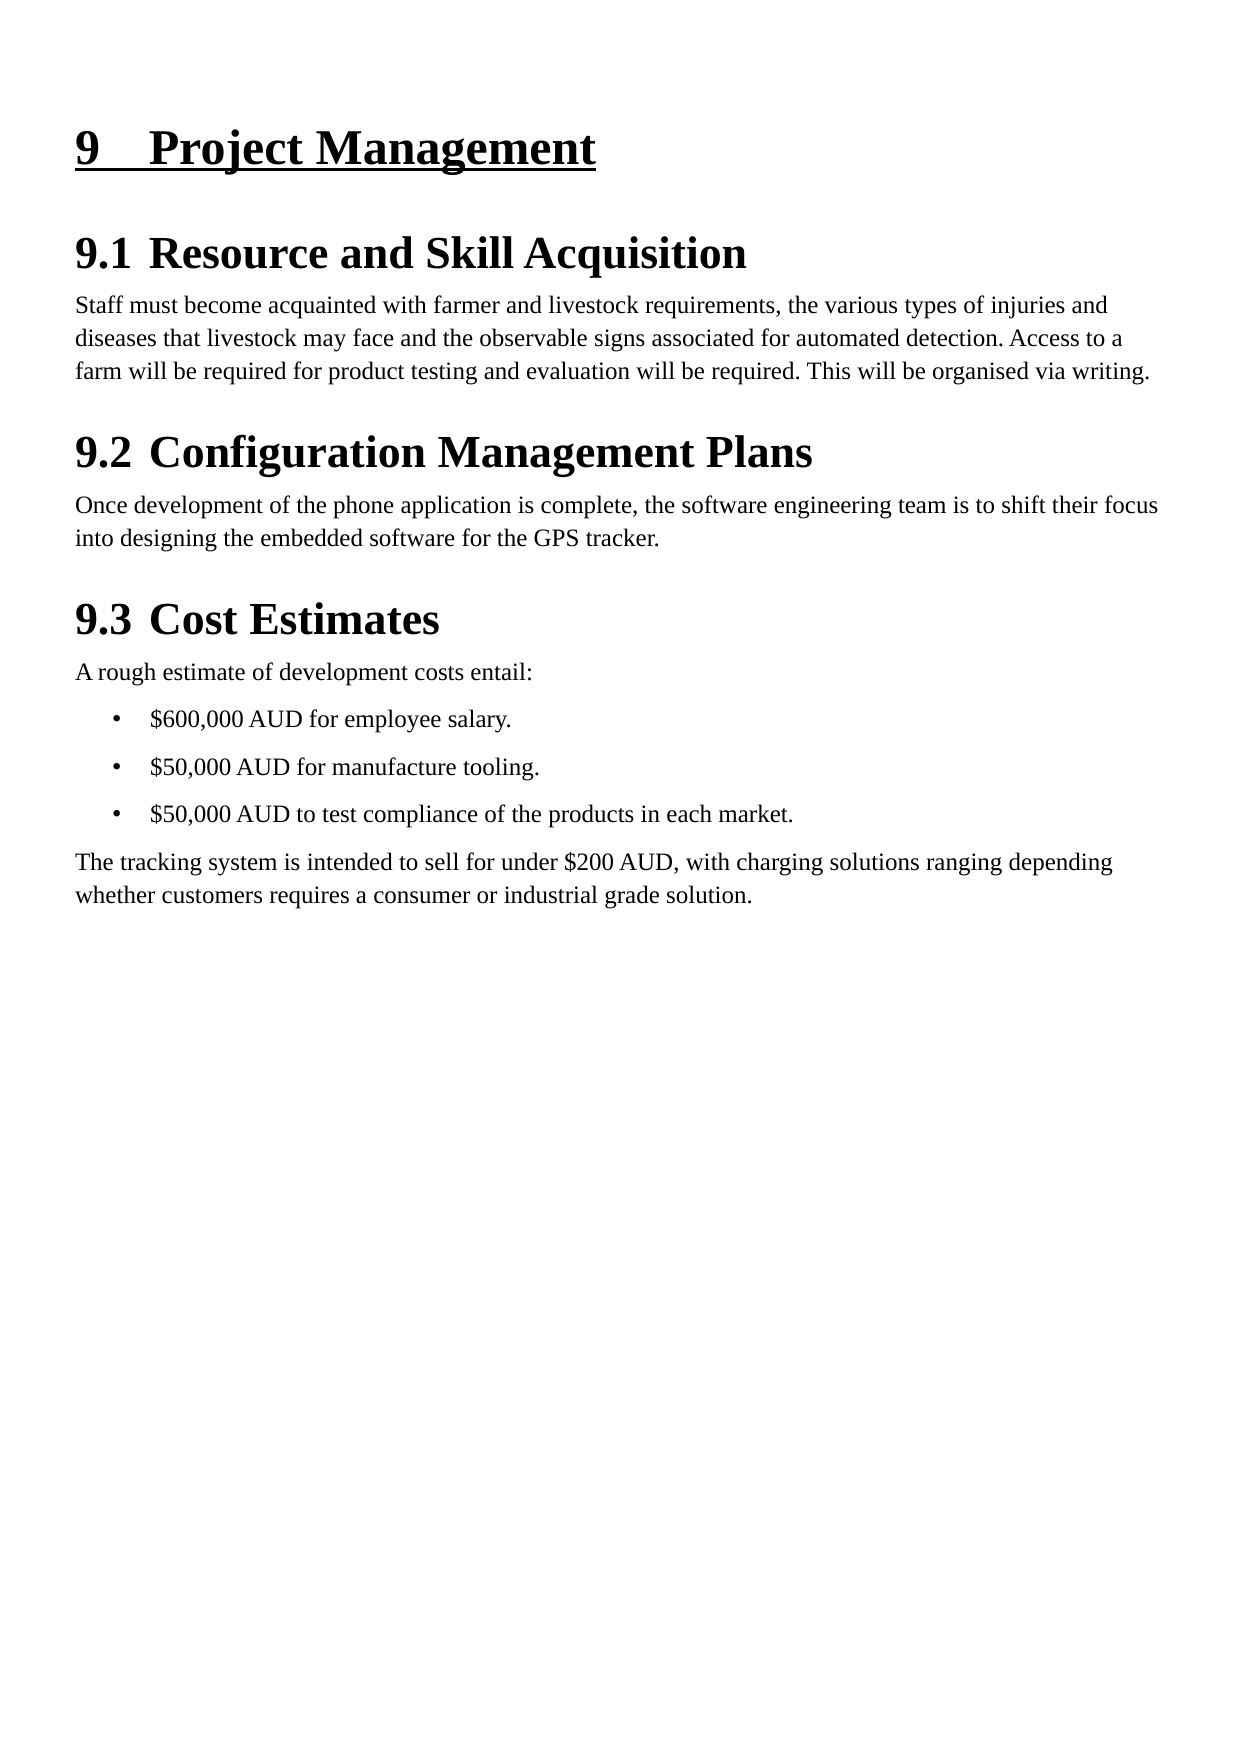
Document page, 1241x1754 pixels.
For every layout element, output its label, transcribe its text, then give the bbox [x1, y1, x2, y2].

text A rough estimate of development costs entail: [75, 657, 1165, 686]
subtitle 9.3 Cost Estimates [75, 592, 1165, 644]
subtitle 9.2 Configuration Management Plans [75, 425, 1165, 478]
subtitle 9.1 Resource and Skill Acquisition [75, 225, 1165, 278]
subtitle 9 Project Management [75, 118, 1165, 176]
list $50,000 AUD to test compliance of the products in each market. [112, 799, 1165, 828]
text The tracking system is intended to sell for under $200 AUD, with charging solutions ranging depending whether customers requires a consumer or industrial grade solution. [75, 847, 1165, 909]
list $600,000 AUD for employee salary. [112, 704, 1165, 733]
text Once development of the phone application is complete, the software engineering team is to shift their focus into designing the embedded software for the GPS tracker. [75, 490, 1165, 552]
text Staff must become acquainted with farmer and livestock requirements, the various types of injuries and diseases that livestock may face and the observable signs associated for automated detection. Access to a farm will be required for product testing and evaluation will be required. This will be organised via writing. [75, 290, 1165, 385]
list $50,000 AUD for manufacture tooling. [112, 752, 1165, 781]
